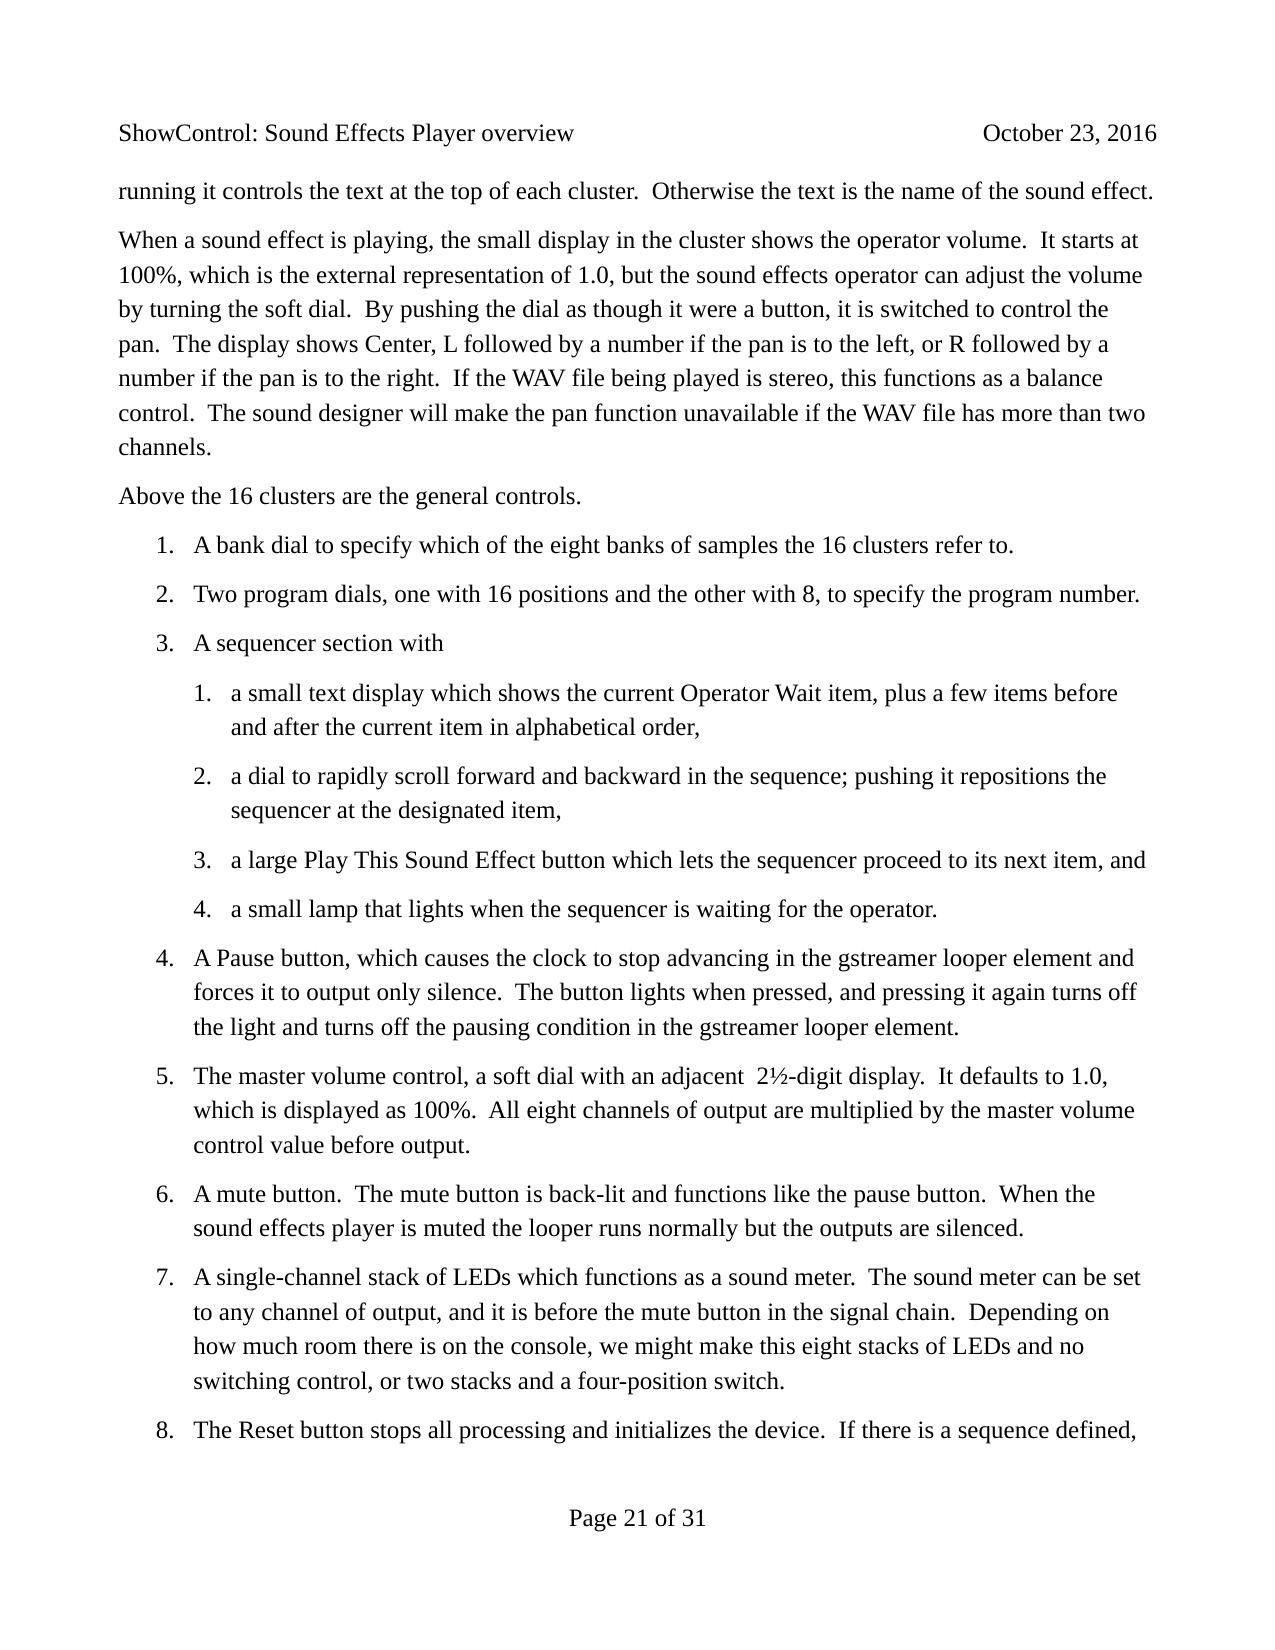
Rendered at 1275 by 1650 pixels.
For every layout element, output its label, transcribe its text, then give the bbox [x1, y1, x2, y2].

list A bank dial to specify which of the eight banks of samples the 16 clusters refer to. [156, 530, 1157, 559]
list A Pause button, which causes the clock to stop advancing in the gstreamer looper element and forces it to output only silence. The button lights when pressed, and pressing it again turns off the light and turns off the pausing condition in the gstreamer looper element. [156, 943, 1157, 1041]
list The master volume control, a soft dial with an adjacent 2½-digit display. It defaults to 1.0, which is displayed as 100%. All eight channels of output are multiplied by the master volume control value before output. [156, 1061, 1157, 1158]
text running it controls the text at the top of each cluster. Otherwise the text is the name of the sound effect. [118, 176, 1157, 205]
list a small text display which shows the current Operator Wait item, plus a few items before and after the current item in alphabetical order, [193, 678, 1157, 741]
text When a sound effect is playing, the small display in the cluster shows the operator volume. It starts at 100%, which is the external representation of 1.0, but the sound effects operator can adjust the volume by turning the soft dial. By pushing the dial as though it were a button, it is switched to control the pan. The display shows Center, L followed by a number if the pan is to the left, or R followed by a number if the pan is to the right. If the WAV file being played is stereo, this functions as a balance control. The sound designer will make the pan function unavailable if the WAV file has more than two channels. [118, 225, 1157, 461]
list The Reset button stops all processing and initializes the device. If there is a sequence defined, [156, 1415, 1157, 1444]
list a large Play This Sound Effect button which lets the sequencer proceed to its next item, and [193, 845, 1157, 873]
list a small lamp that lights when the sequencer is waiting for the operator. [193, 894, 1157, 922]
list A sequencer section with [156, 628, 1157, 657]
list Two program dials, one with 16 positions and the other with 8, to specify the program number. [156, 579, 1157, 608]
text Above the 16 clusters are the general controls. [118, 481, 1157, 510]
list a dial to rapidly scroll forward and backward in the sequence; pushing it repositions the sequencer at the designated item, [193, 761, 1157, 824]
list A mute button. The mute button is back-lit and functions like the pause button. When the sound effects player is muted the looper runs normally but the outputs are silenced. [156, 1179, 1157, 1242]
list A single-channel stack of LEDs which functions as a sound meter. The sound meter can be set to any channel of output, and it is before the mute button in the signal chain. Depending on how much room there is on the console, we might make this eight stacks of LEDs and no switching control, or two stacks and a four-position switch. [156, 1262, 1157, 1394]
